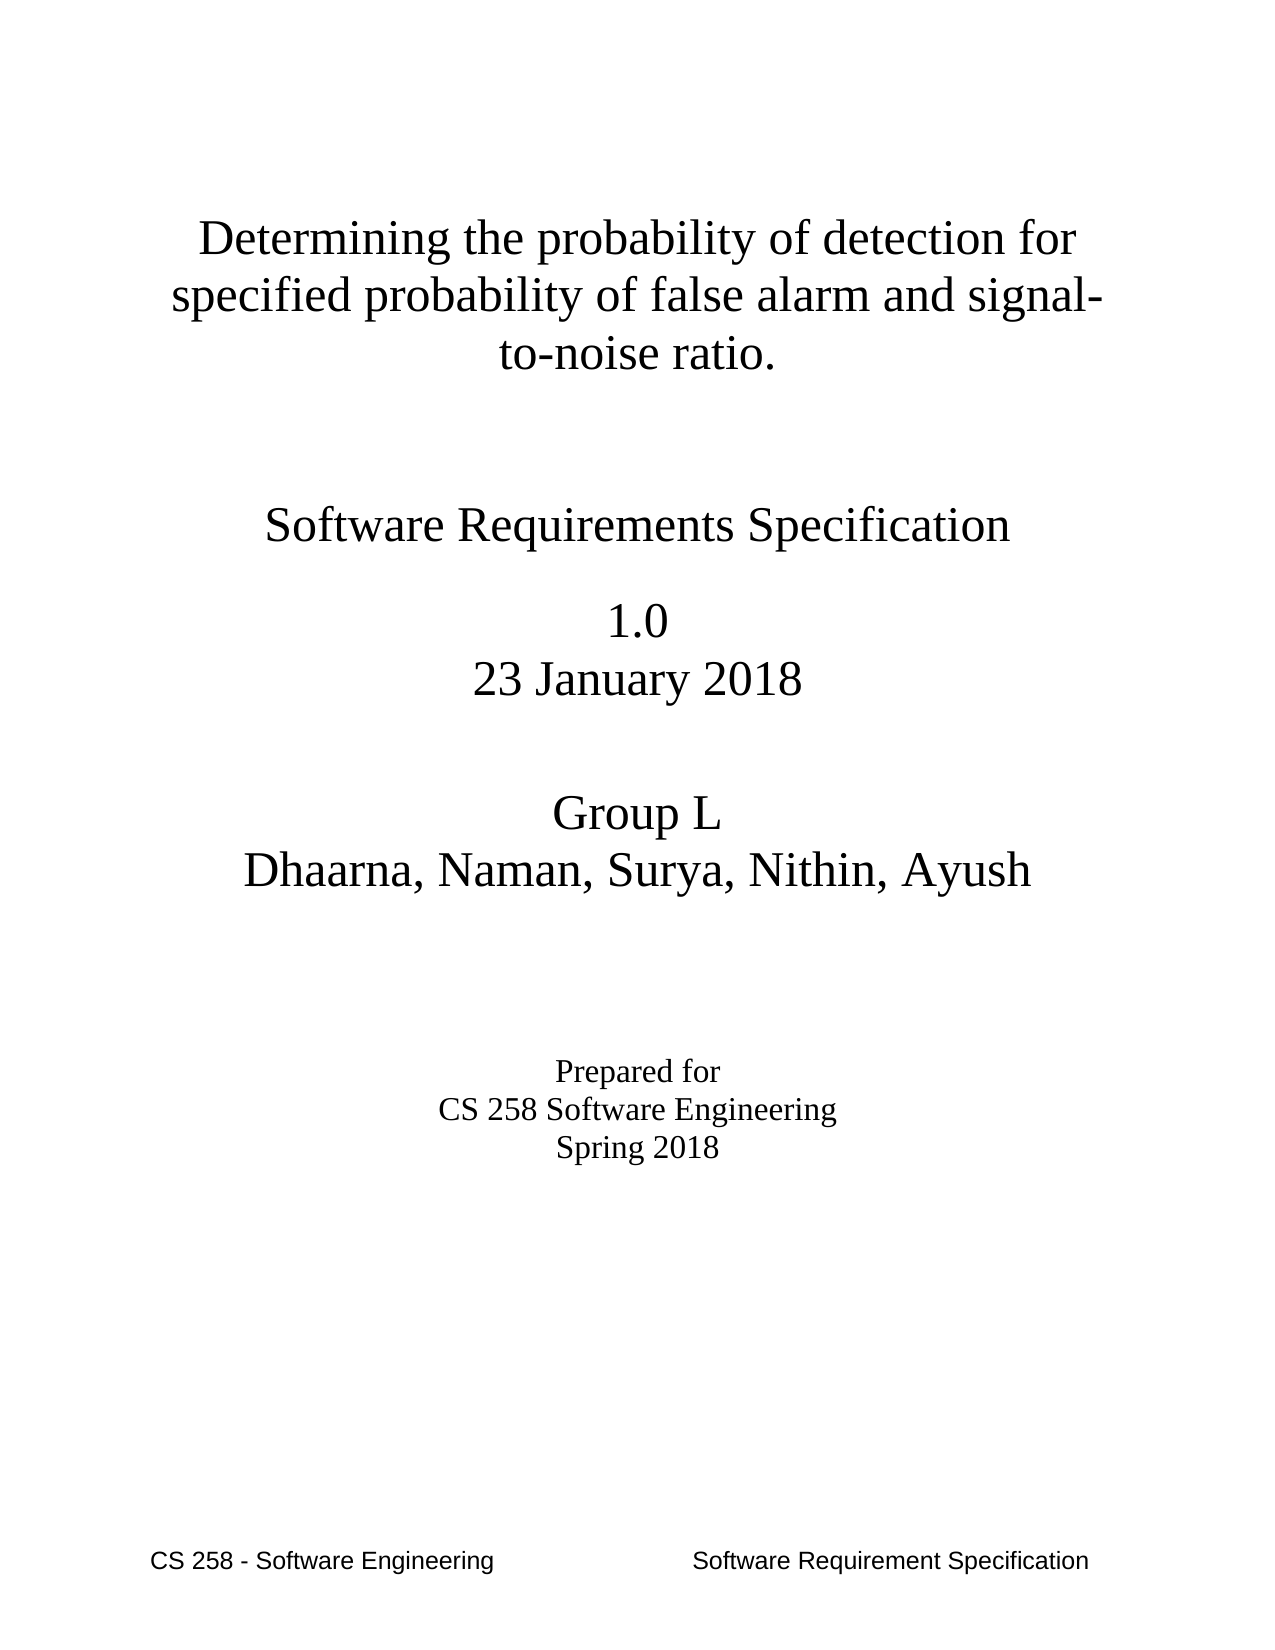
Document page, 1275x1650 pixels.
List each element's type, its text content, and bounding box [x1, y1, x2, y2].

text 23 January 2018 [150, 648, 1125, 706]
text Software Requirements Specification [150, 495, 1125, 552]
text Spring 2018 [150, 1127, 1125, 1166]
text Group L [150, 782, 1125, 840]
text Prepared for [150, 1051, 1125, 1089]
text Determining the probability of detection for specified probability of false alarm and signal-to-noise ratio. [150, 207, 1125, 380]
text Dhaarna, Naman, Surya, Nithin, Ayush [150, 840, 1125, 897]
text CS 258 Software Engineering [150, 1089, 1125, 1127]
text 1.0 [150, 591, 1125, 648]
